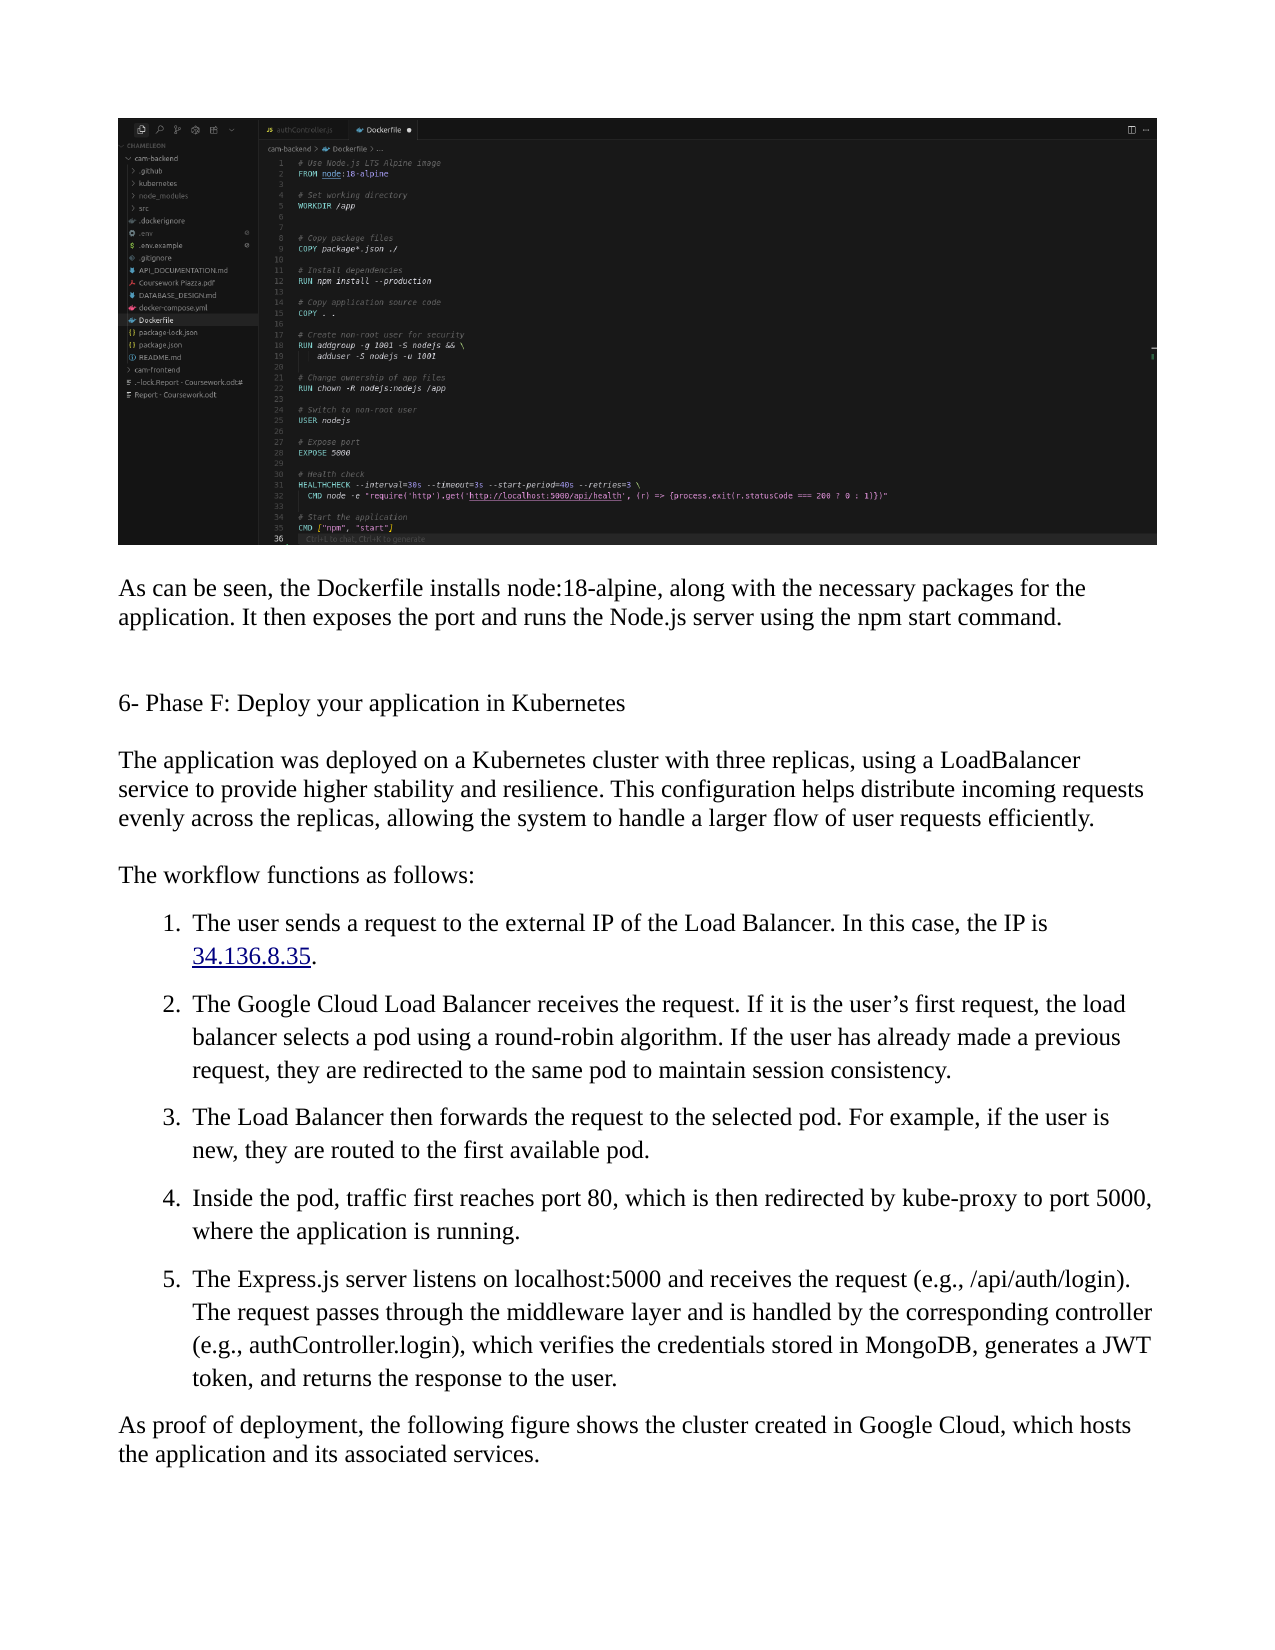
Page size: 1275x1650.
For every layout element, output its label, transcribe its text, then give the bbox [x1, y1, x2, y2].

text As can be seen, the Dockerfile installs node:18-alpine, along with the necessary packages for the application. It then exposes the port and runs the Node.js server using the npm start command. [118, 573, 1157, 631]
list The Load Balancer then forwards the request to the selected pod. For example, if the user is new, they are routed to the first available pod. [162, 1102, 1157, 1164]
list The user sends a request to the external IP of the Load Balancer. In this case, the IP is 34.136.8.35. [162, 908, 1157, 970]
picture [118, 118, 1157, 545]
text The workflow functions as follows: [118, 861, 1157, 889]
text The application was deployed on a Kubernetes cluster with three replicas, using a LoadBalancer service to provide higher stability and resilience. This configuration helps distribute incoming requests evenly across the replicas, allowing the system to handle a larger flow of user requests efficiently. [118, 746, 1157, 832]
text 6- Phase F: Deploy your application in Kubernetes [118, 688, 1157, 717]
list The Google Cloud Load Balancer receives the request. If it is the user’s first request, the load balancer selects a pod using a round-robin algorithm. If the user has already made a previous request, they are redirected to the same pod to maintain session consistency. [162, 989, 1157, 1084]
list The Express.js server listens on localhost:5000 and receives the request (e.g., /api/auth/login). The request passes through the middleware layer and is handled by the corresponding controller (e.g., authController.login), which verifies the credentials stored in MongoDB, generates a JWT token, and returns the response to the user. [162, 1264, 1157, 1392]
text As proof of deployment, the following figure shows the cluster created in Google Cloud, which hosts the application and its associated services. [118, 1410, 1157, 1468]
list Inside the pod, traffic first reaches port 80, which is then redirected by kube-proxy to port 5000, where the application is running. [162, 1183, 1157, 1245]
